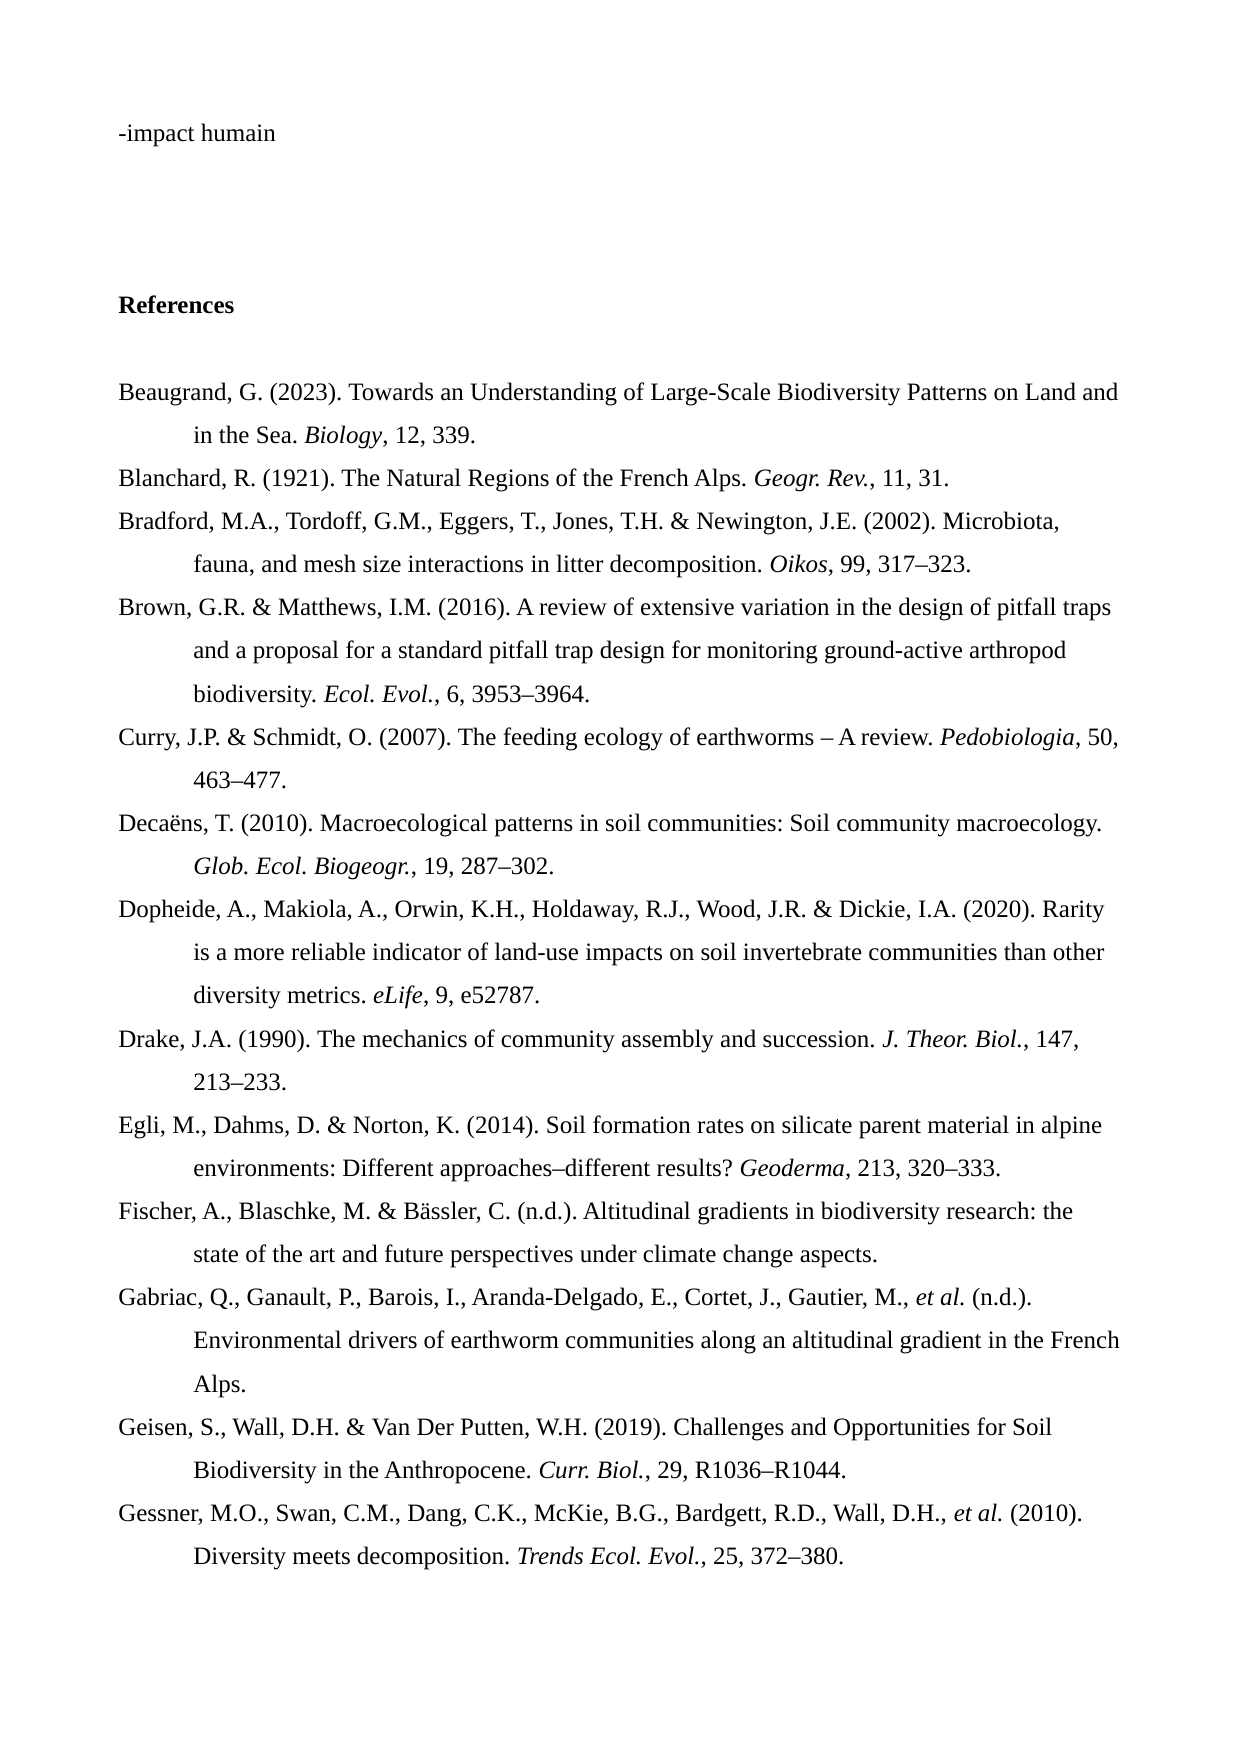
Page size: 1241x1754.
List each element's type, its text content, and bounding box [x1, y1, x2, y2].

text Egli, M., Dahms, D. & Norton, K. (2014). Soil formation rates on silicate parent material in alpine environments: Different approaches–different results? Geoderma, 213, 320–333. [118, 1110, 1122, 1182]
text Blanchard, R. (1921). The Natural Regions of the French Alps. Geogr. Rev., 11, 31. [118, 463, 1122, 492]
text Dopheide, A., Makiola, A., Orwin, K.H., Holdaway, R.J., Wood, J.R. & Dickie, I.A. (2020). Rarity is a more reliable indicator of land-use impacts on soil invertebrate communities than other diversity metrics. eLife, 9, e52787. [118, 894, 1122, 1009]
text Fischer, A., Blaschke, M. & Bässler, C. (n.d.). Altitudinal gradients in biodiversity research: the state of the art and future perspectives under climate change aspects. [118, 1196, 1122, 1268]
text Brown, G.R. & Matthews, I.M. (2016). A review of extensive variation in the design of pitfall traps and a proposal for a standard pitfall trap design for monitoring ground‐active arthropod biodiversity. Ecol. Evol., 6, 3953–3964. [118, 592, 1122, 707]
text Drake, J.A. (1990). The mechanics of community assembly and succession. J. Theor. Biol., 147, 213–233. [118, 1024, 1122, 1096]
text Gabriac, Q., Ganault, P., Barois, I., Aranda-Delgado, E., Cortet, J., Gautier, M., et al. (n.d.). Environmental drivers of earthworm communities along an altitudinal gradient in the French Alps. [118, 1282, 1122, 1397]
text References [118, 291, 1122, 319]
text Geisen, S., Wall, D.H. & Van Der Putten, W.H. (2019). Challenges and Opportunities for Soil Biodiversity in the Anthropocene. Curr. Biol., 29, R1036–R1044. [118, 1412, 1122, 1484]
text Gessner, M.O., Swan, C.M., Dang, C.K., McKie, B.G., Bardgett, R.D., Wall, D.H., et al. (2010). Diversity meets decomposition. Trends Ecol. Evol., 25, 372–380. [118, 1498, 1122, 1570]
text -impact humain [118, 118, 1122, 147]
text Beaugrand, G. (2023). Towards an Understanding of Large-Scale Biodiversity Patterns on Land and in the Sea. Biology, 12, 339. [118, 377, 1122, 449]
text Decaëns, T. (2010). Macroecological patterns in soil communities: Soil community macroecology. Glob. Ecol. Biogeogr., 19, 287–302. [118, 808, 1122, 880]
text Bradford, M.A., Tordoff, G.M., Eggers, T., Jones, T.H. & Newington, J.E. (2002). Microbiota, fauna, and mesh size interactions in litter decomposition. Oikos, 99, 317–323. [118, 506, 1122, 578]
text Curry, J.P. & Schmidt, O. (2007). The feeding ecology of earthworms – A review. Pedobiologia, 50, 463–477. [118, 722, 1122, 794]
